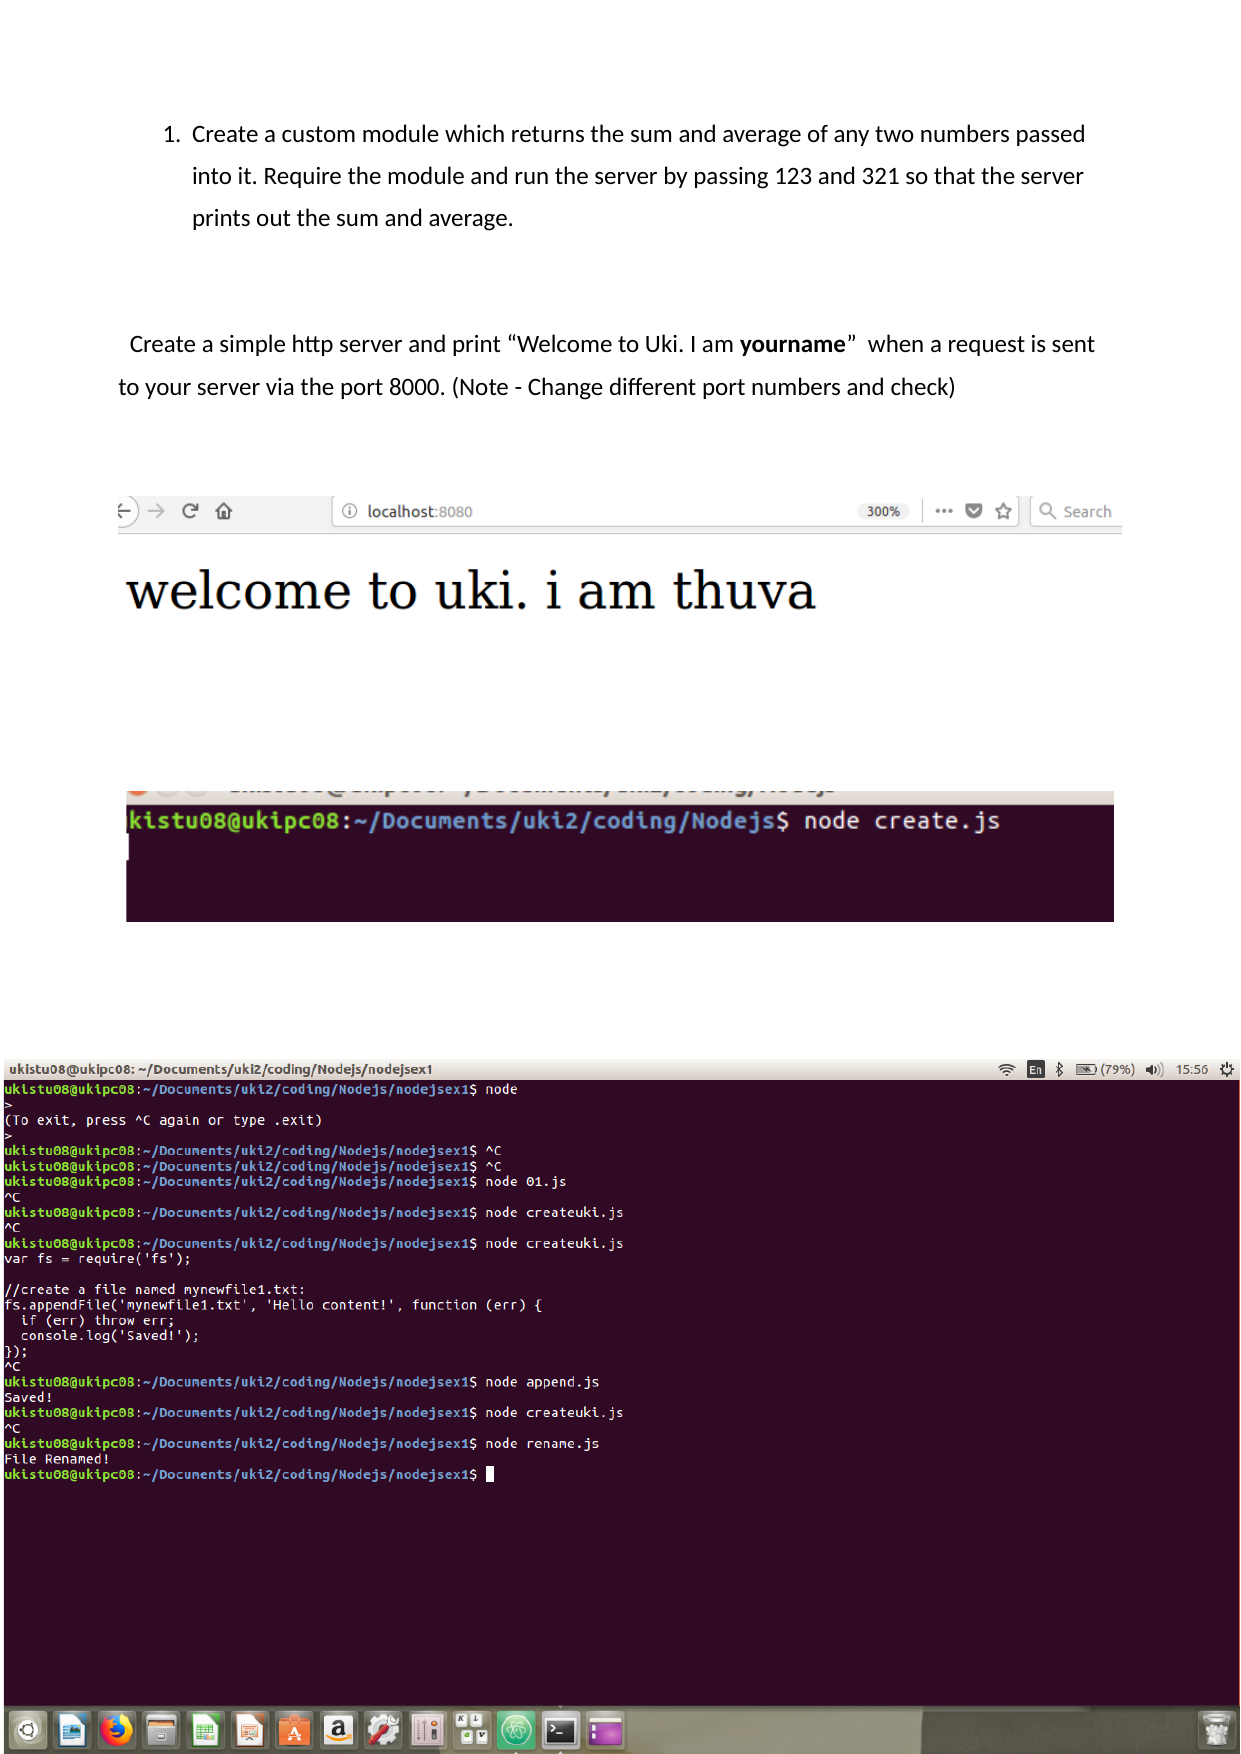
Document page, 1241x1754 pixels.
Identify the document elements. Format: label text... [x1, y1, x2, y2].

picture [118, 496, 1123, 738]
picture [3, 1059, 1240, 1754]
list Create a custom module which returns the sum and average of any two numbers passed into it. Require the module and run the server by passing 123 and 321 so that the server prints out the sum and average. [162, 118, 1122, 233]
text Create a simple http server and print “Welcome to Uki. I am yourname” when a request is sent to your server via the port 8000. (Note - Change different port numbers and check) [118, 328, 1122, 401]
picture [126, 791, 1114, 922]
